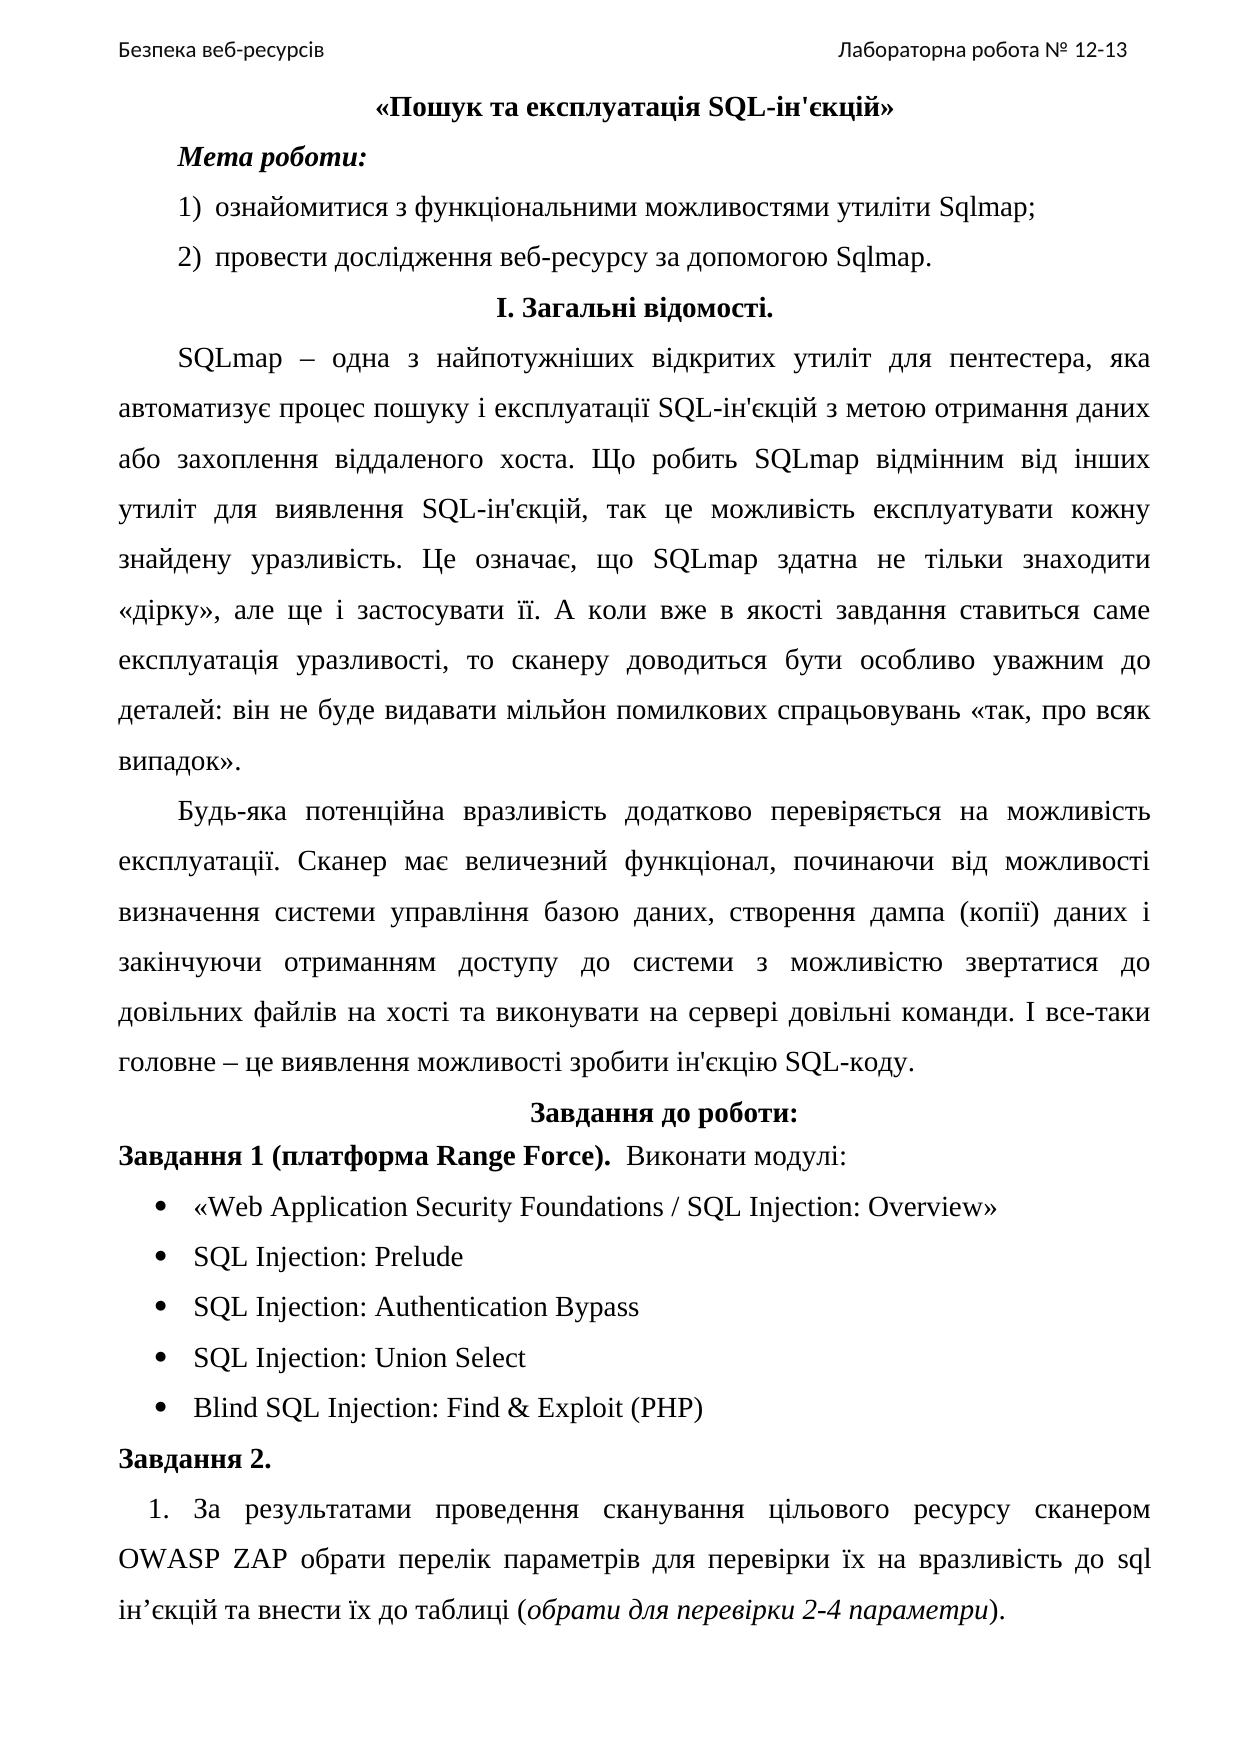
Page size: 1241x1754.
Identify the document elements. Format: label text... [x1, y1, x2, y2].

text Мета роботи: [118, 139, 1152, 172]
text Завдання 1 (платформа Range Force). Виконати модулі: [118, 1138, 1152, 1172]
text I. Загальні відомості. [118, 290, 1152, 323]
list За результатами проведення сканування цільового ресурсу сканером OWASP ZAP обрати перелік параметрів для перевірки їх на вразливість до sql ін’єкцій та внести їх до таблиці (обрати для перевірки 2-4 параметри). [118, 1491, 1152, 1625]
list провести дослідження веб-ресурсу за допомогою Sqlmap. [177, 239, 1152, 273]
list SQL Injection: Prelude [156, 1239, 1152, 1273]
text «Пошук та експлуатація SQL-ін'єкцій» [118, 89, 1152, 122]
list Blind SQL Injection: Find & Exploit (PHP) [156, 1390, 1152, 1424]
list SQL Injection: Authentication Bypass [156, 1289, 1152, 1323]
text Завдання 2. [118, 1441, 1152, 1474]
list ознайомитися з функціональними можливостями утиліти Sqlmap; [177, 189, 1152, 223]
text Завдання до роботи: [118, 1095, 1152, 1128]
list «Web Application Security Foundations / SQL Injection: Overview» [156, 1189, 1152, 1222]
text SQLmap – одна з найпотужніших відкритих утиліт для пентестера, яка автоматизує процес пошуку і експлуатації SQL-ін'єкцій з метою отримання даних або захоплення віддаленого хоста. Що робить SQLmap відмінним від інших утиліт для виявлення SQL-ін'єкцій, так це можливість експлуатувати кожну знайдену уразливість. Це означає, що SQLmap здатна не тільки знаходити «дірку», але ще і застосувати її. А коли вже в якості завдання ставиться саме експлуатація уразливості, то сканеру доводиться бути особливо уважним до деталей: він не буде видавати мільйон помилкових спрацьовувань «так, про всяк випадок». [118, 340, 1152, 776]
list SQL Injection: Union Select [156, 1340, 1152, 1374]
text Будь-яка потенційна вразливість додатково перевіряється на можливість експлуатації. Сканер має величезний функціонал, починаючи від можливості визначення системи управління базою даних, створення дампа (копії) даних і закінчуючи отриманням доступу до системи з можливістю звертатися до довільних файлів на хості та виконувати на сервері довільні команди. І все-таки головне – це виявлення можливості зробити ін'єкцію SQL-коду. [118, 793, 1152, 1078]
